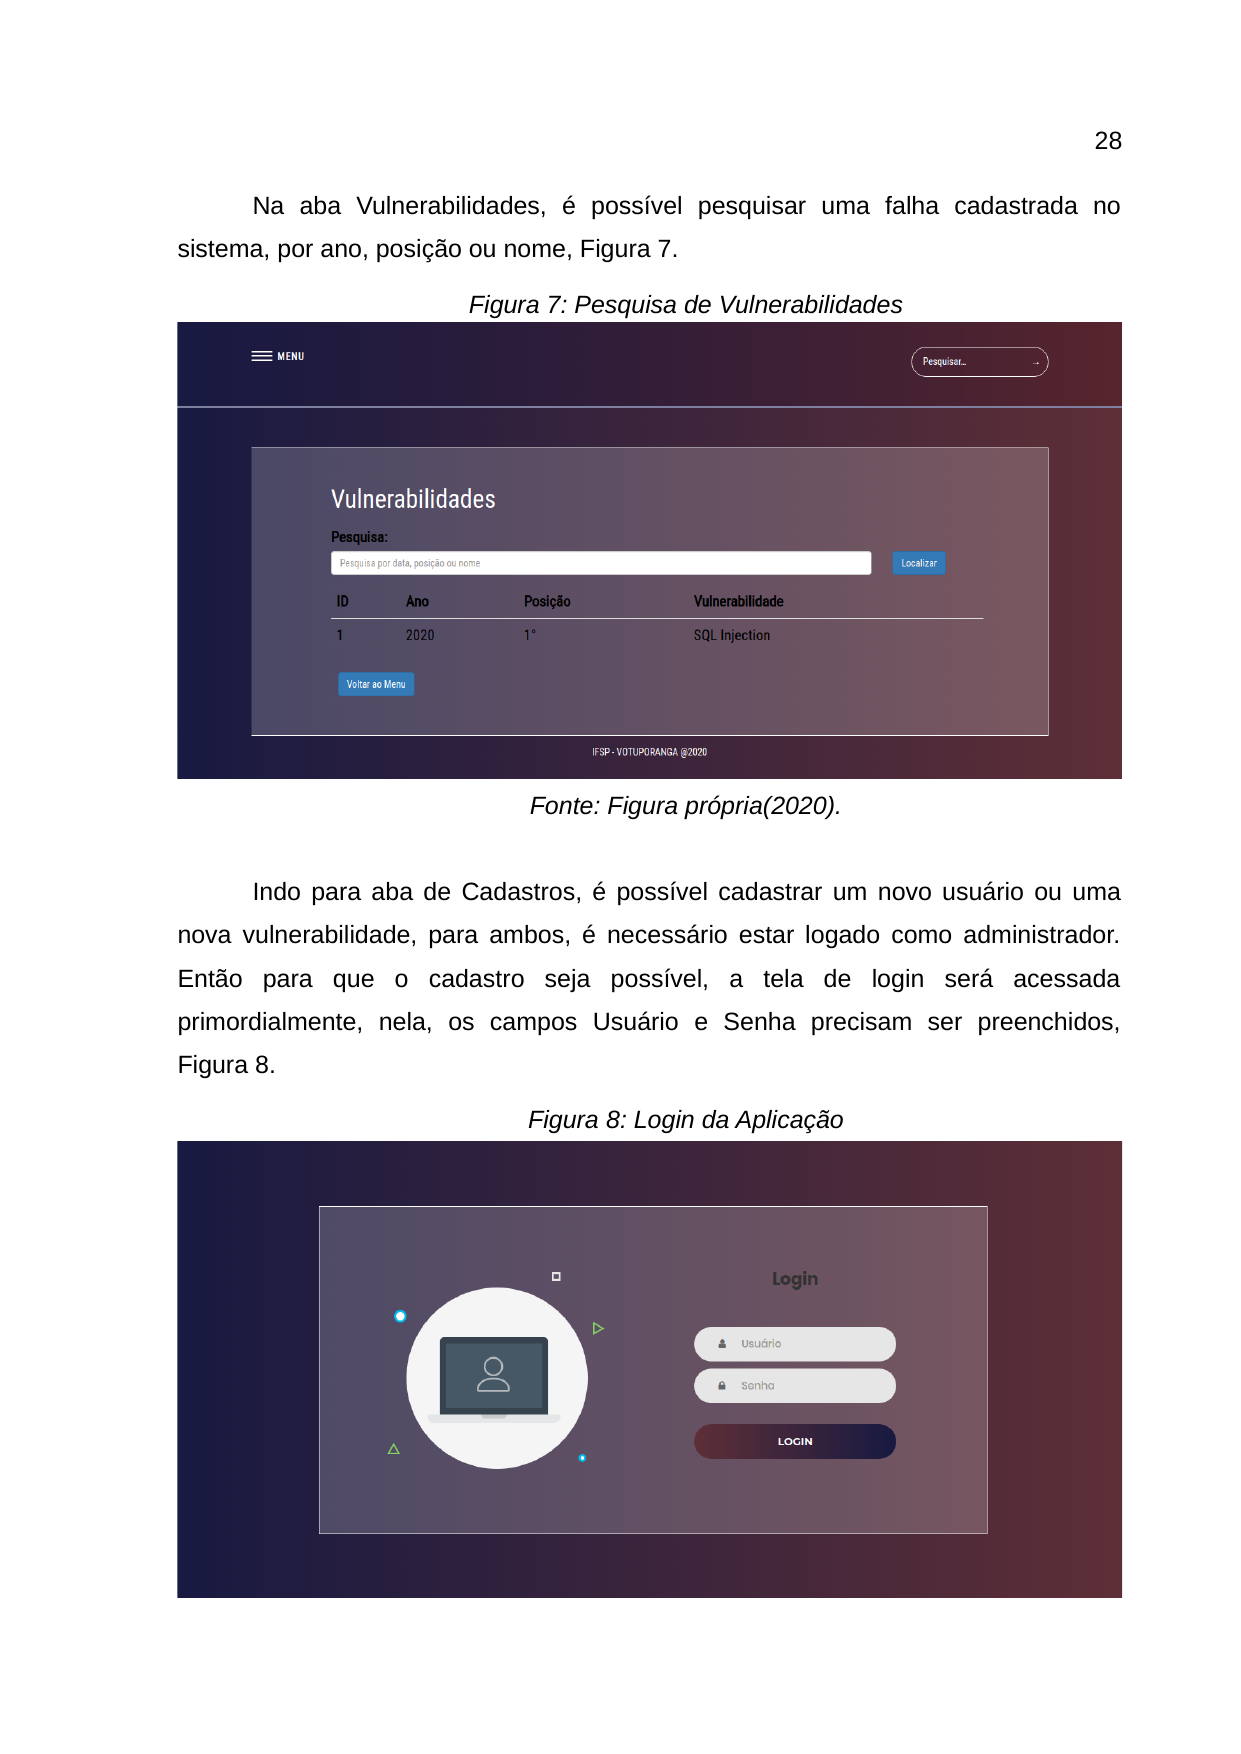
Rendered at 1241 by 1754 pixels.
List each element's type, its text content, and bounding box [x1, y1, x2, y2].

text Na aba Vulnerabilidades, é possível pesquisar uma falha cadastrada no sistema, por ano, posição ou nome, Figura 7. [177, 191, 1122, 263]
text Figura 8: Login da Aplicação [177, 1105, 1122, 1134]
text Figura 7: Pesquisa de Vulnerabilidades [177, 290, 1122, 319]
picture [177, 1141, 1123, 1598]
picture [177, 322, 1123, 779]
text Indo para aba de Cadastros, é possível cadastrar um novo usuário ou uma nova vulnerabilidade, para ambos, é necessário estar logado como administrador. Então para que o cadastro seja possível, a tela de login será acessada primordialmente, nela, os campos Usuário e Senha precisam ser preenchidos, Figura 8. [177, 877, 1122, 1078]
text Fonte: Figura própria(2020). [177, 791, 1122, 820]
